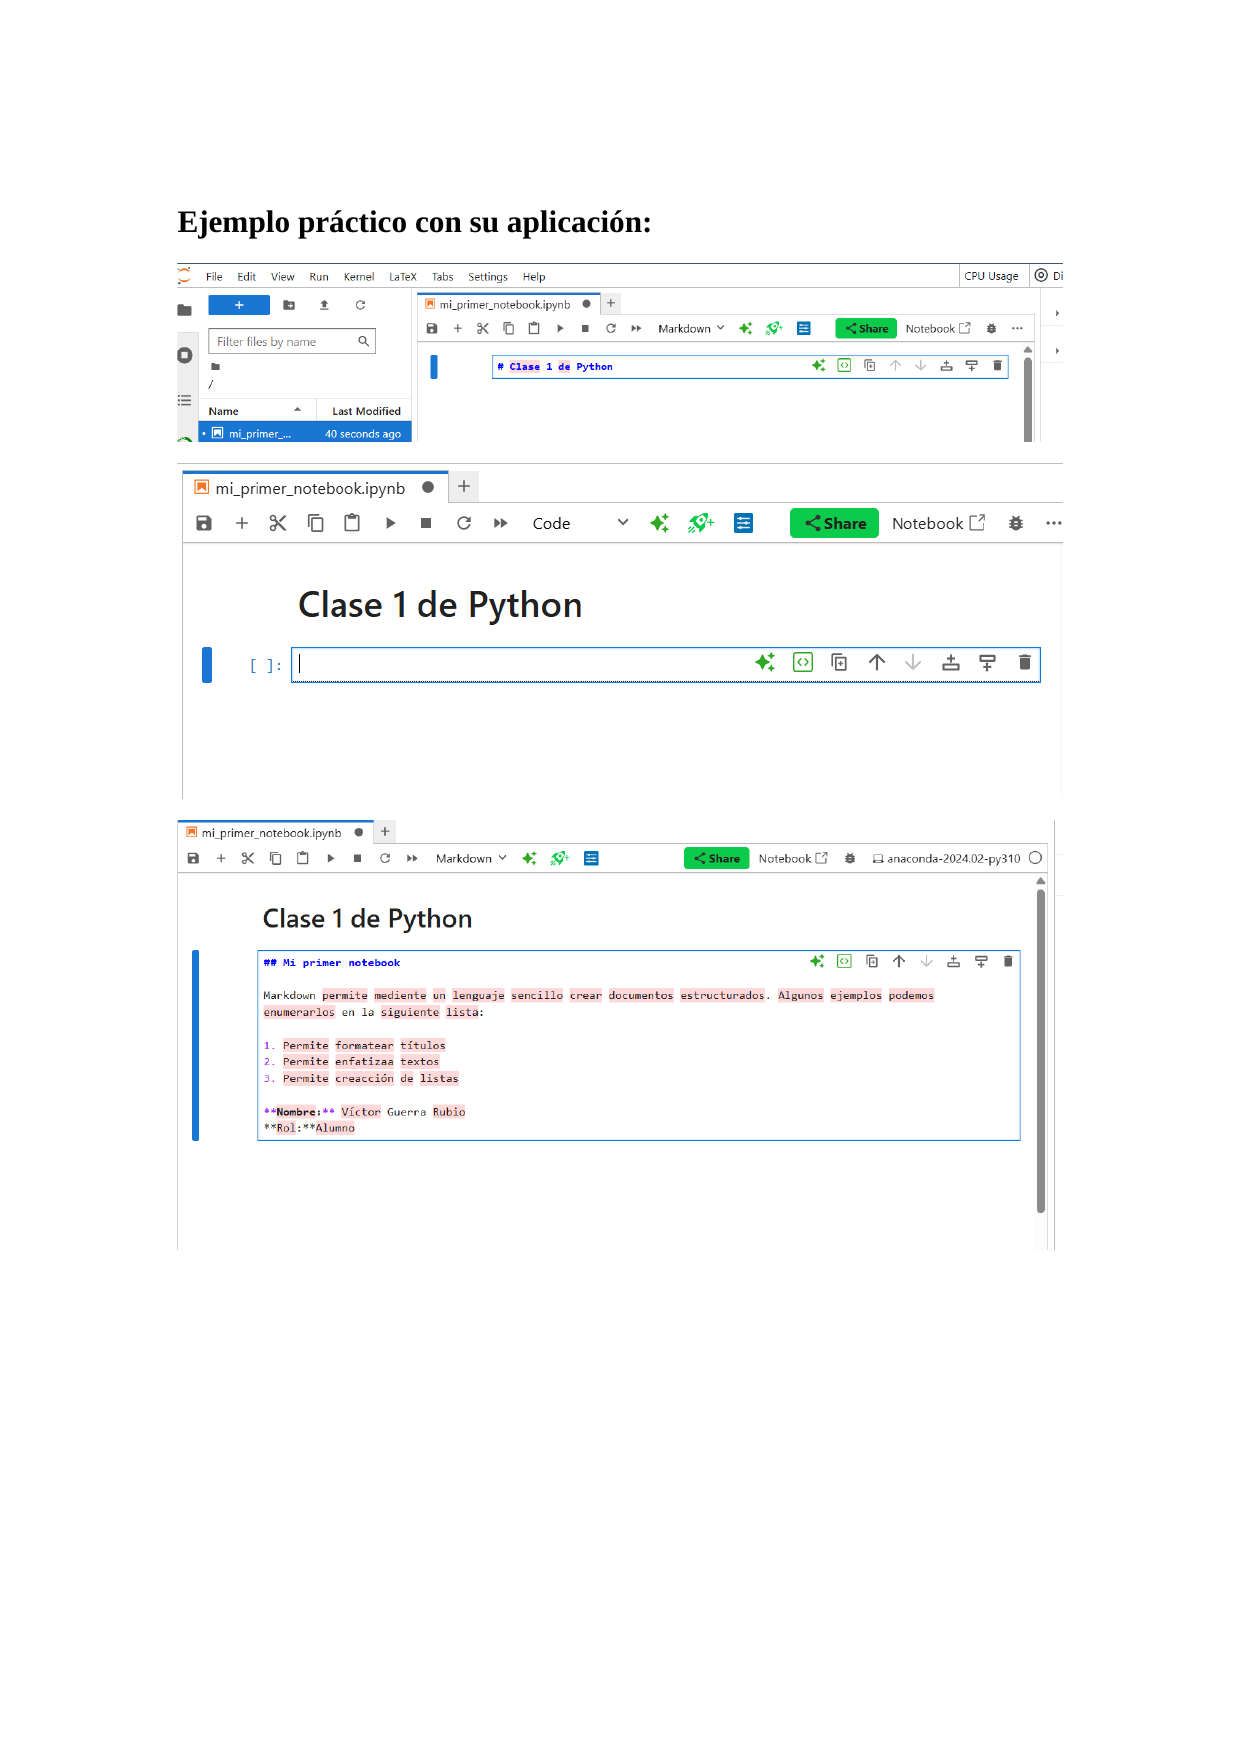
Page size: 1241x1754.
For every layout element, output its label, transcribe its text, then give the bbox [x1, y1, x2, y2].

text Ejemplo práctico con su aplicación: [177, 203, 1063, 239]
